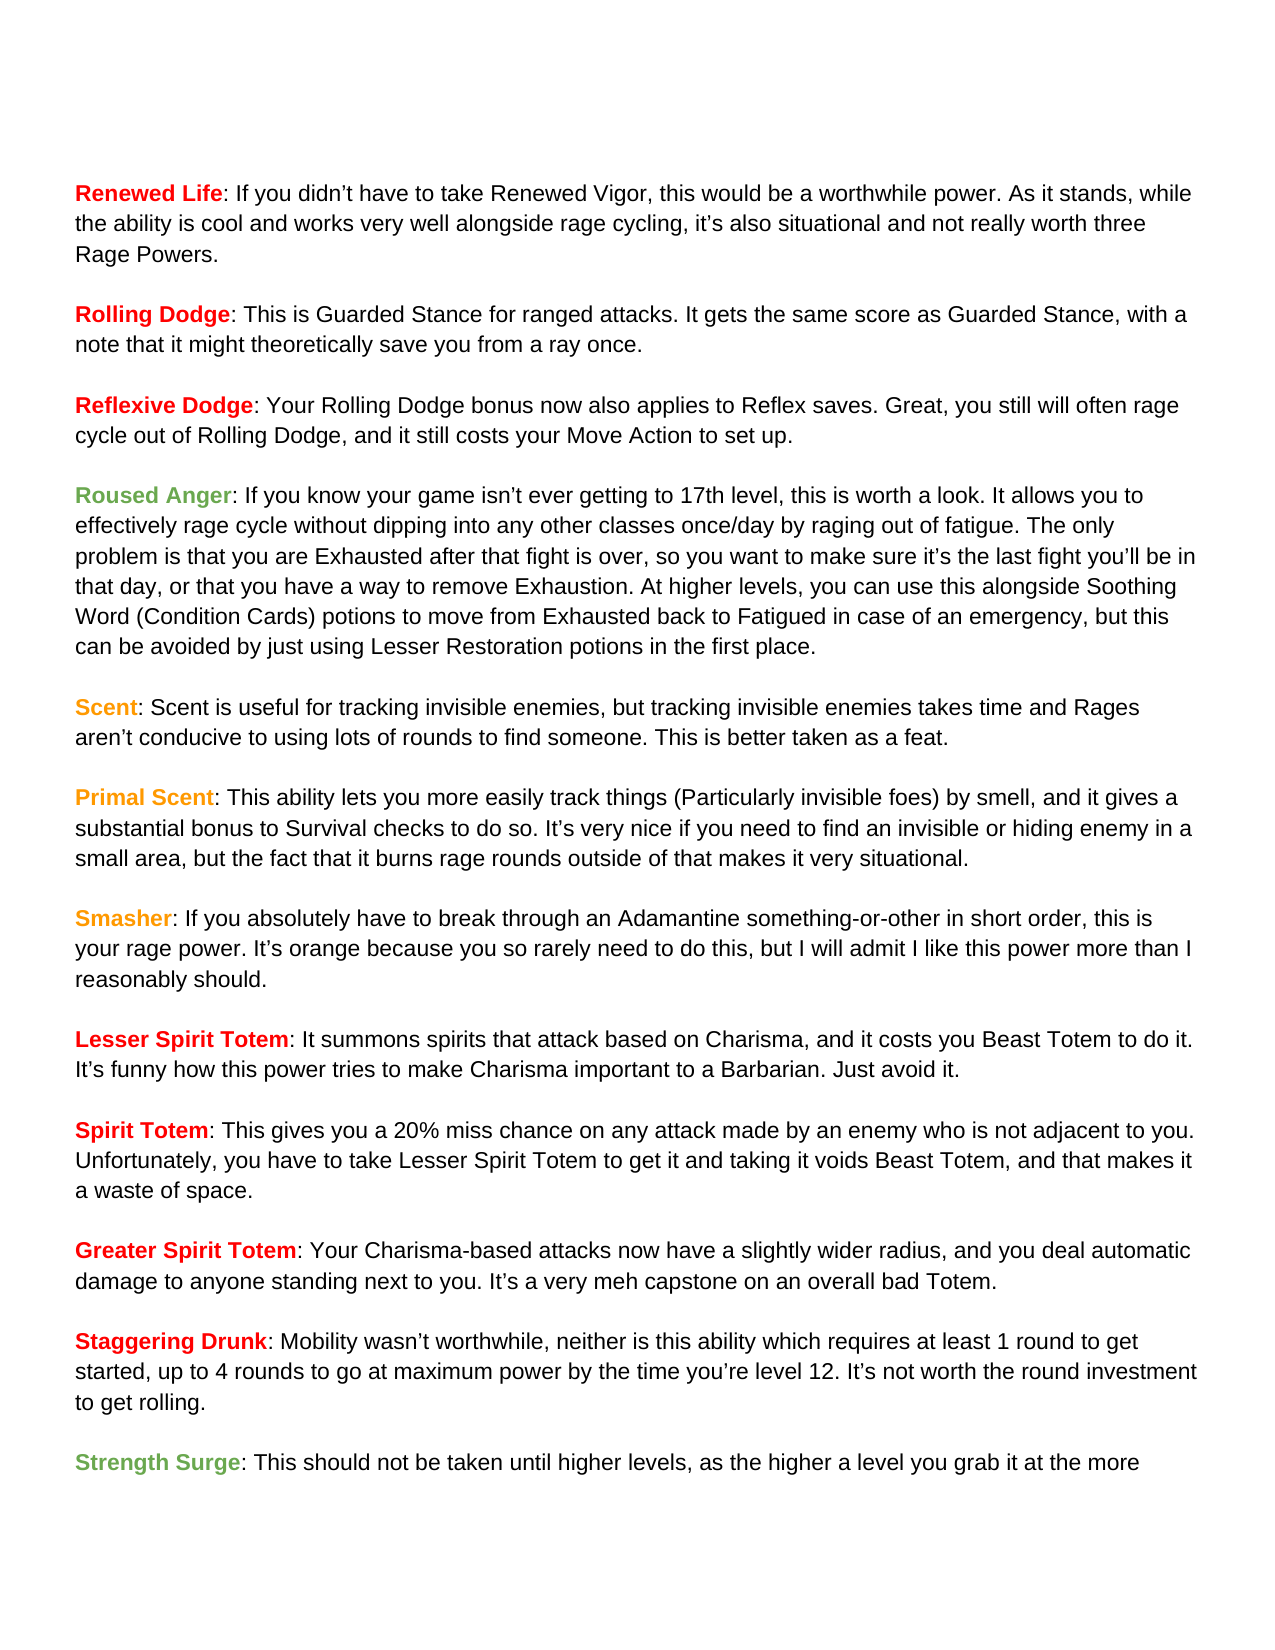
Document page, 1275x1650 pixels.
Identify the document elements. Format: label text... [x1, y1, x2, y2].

text Primal Scent: This ability lets you more easily track things (Particularly invisible foes) by smell, and it gives a substantial bonus to Survival checks to do so. It’s very nice if you need to find an invisible or hiding enemy in a small area, but the fact that it burns rage rounds outside of that makes it very situational. [75, 784, 1200, 871]
text Scent: Scent is useful for tracking invisible enemies, but tracking invisible enemies takes time and Rages aren’t conducive to using lots of rounds to find someone. This is better taken as a feat. [75, 694, 1200, 750]
text Lesser Spirit Totem: It summons spirits that attack based on Charisma, and it costs you Beast Totem to do it. It’s funny how this power tries to make Charisma important to a Barbarian. Just avoid it. [75, 1026, 1200, 1083]
text Smasher: If you absolutely have to break through an Adamantine something-or-other in short order, this is your rage power. It’s orange because you so rarely need to do this, but I will admit I like this power more than I reasonably should. [75, 905, 1200, 992]
text Strength Surge: This should not be taken until higher levels, as the higher a level you grab it at the more [75, 1449, 1200, 1475]
text Spirit Totem: This gives you a 20% miss chance on any attack made by an enemy who is not adjacent to you. Unfortunately, you have to take Lesser Spirit Totem to get it and taking it voids Beast Totem, and that makes it a waste of space. [75, 1117, 1200, 1203]
text Reflexive Dodge: Your Rolling Dodge bonus now also applies to Reflex saves. Great, you still will often rage cycle out of Rolling Dodge, and it still costs your Move Action to set up. [75, 392, 1200, 448]
text Renewed Life: If you didn’t have to take Renewed Vigor, this would be a worthwhile power. As it stands, while the ability is cool and works very well alongside rage cycling, it’s also situational and not really worth three Rage Powers. [75, 180, 1200, 267]
text Staggering Drunk: Mobility wasn’t worthwhile, neither is this ability which requires at least 1 round to get started, up to 4 rounds to go at maximum power by the time you’re level 12. It’s not worth the round investment to get rolling. [75, 1328, 1200, 1415]
text Greater Spirit Totem: Your Charisma-based attacks now have a slightly wider radius, and you deal automatic damage to anyone standing next to you. It’s a very meh capstone on an overall bad Totem. [75, 1237, 1200, 1294]
text Roused Anger: If you know your game isn’t ever getting to 17th level, this is worth a look. It allows you to effectively rage cycle without dipping into any other classes once/day by raging out of fatigue. The only problem is that you are Exhausted after that fight is over, so you want to make sure it’s the last fight you’ll be in that day, or that you have a way to remove Exhaustion. At higher levels, you can use this alongside Soothing Word (Condition Cards) potions to move from Exhausted back to Fatigued in case of an emergency, but this can be avoided by just using Lesser Restoration potions in the first place. [75, 482, 1200, 660]
text Rolling Dodge: This is Guarded Stance for ranged attacks. It gets the same score as Guarded Stance, with a note that it might theoretically save you from a ray once. [75, 301, 1200, 358]
